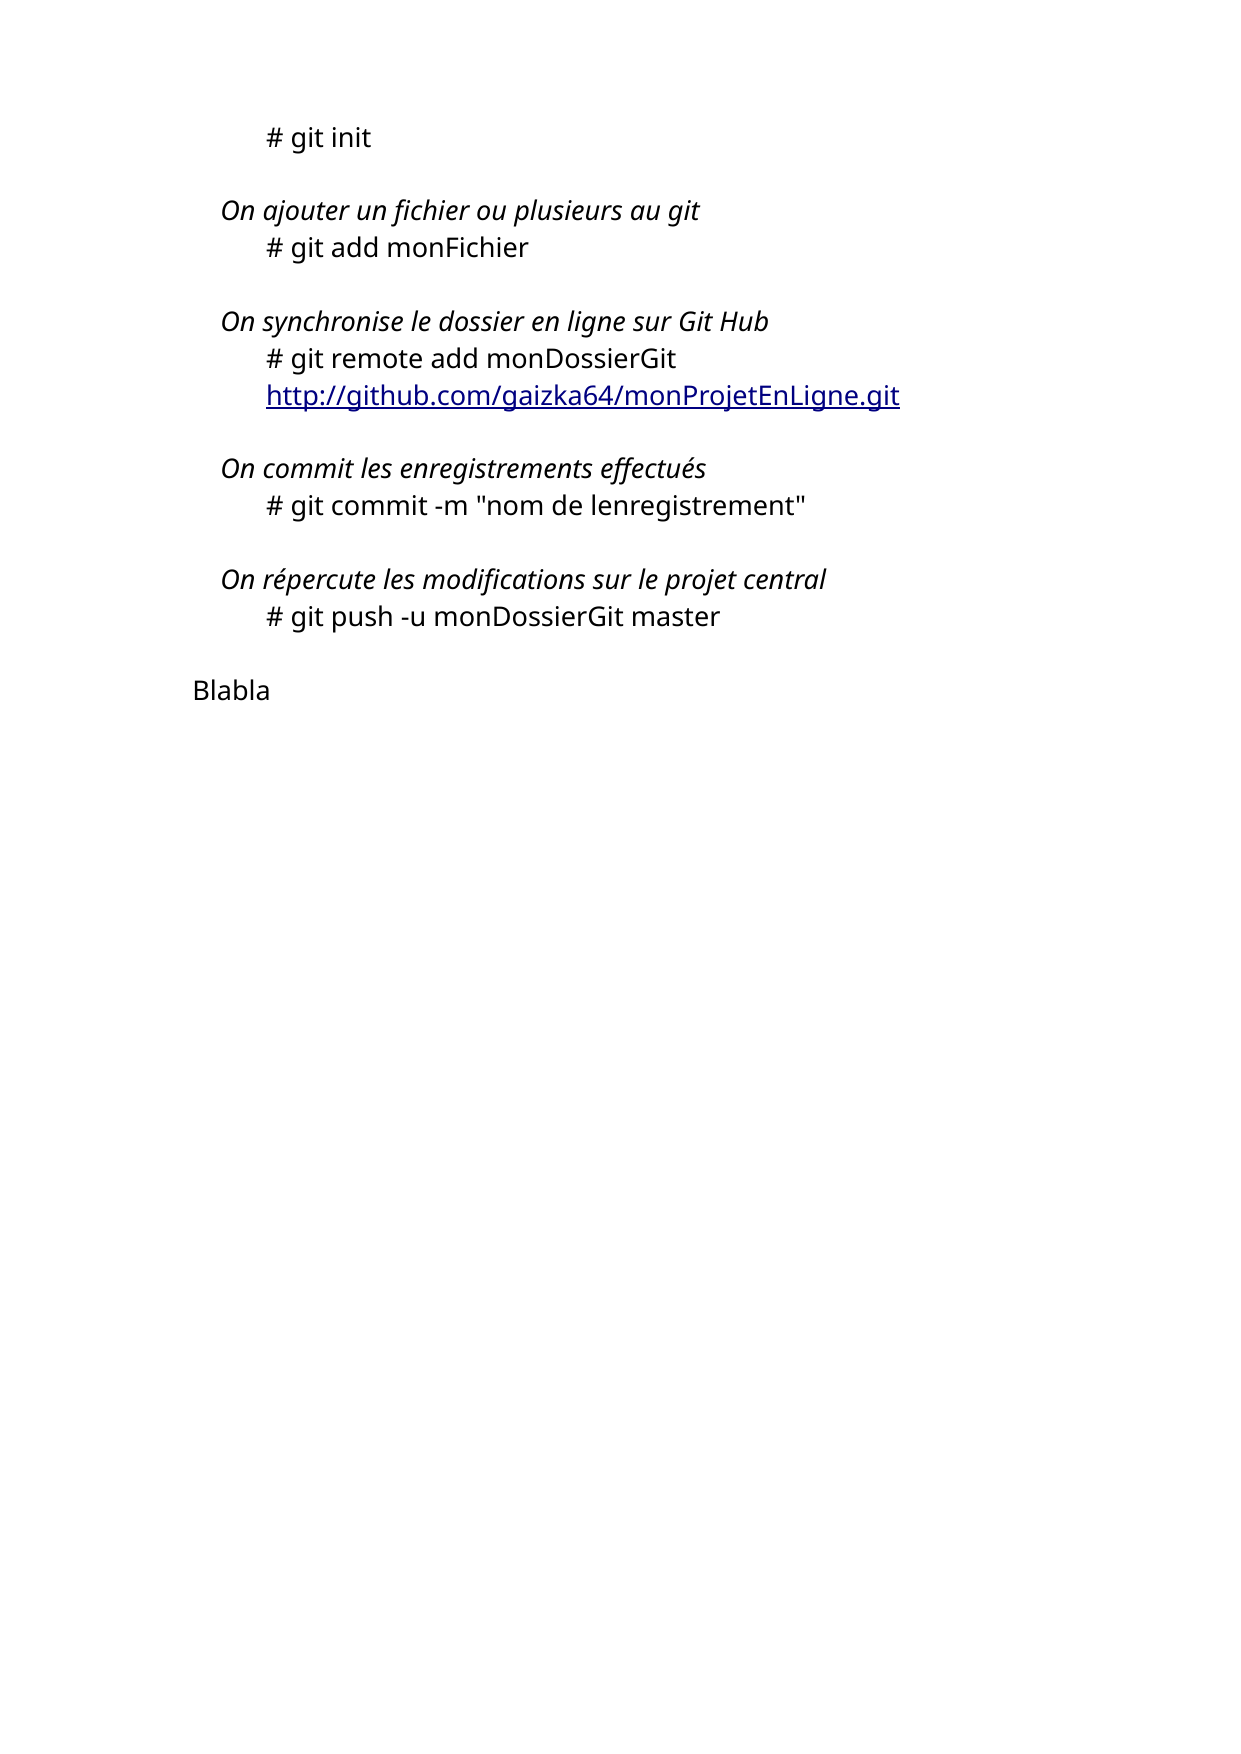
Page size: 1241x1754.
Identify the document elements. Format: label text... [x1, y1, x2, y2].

text On répercute les modifications sur le projet central [118, 561, 1122, 597]
text # git commit -m "nom de lenregistrement" [118, 487, 1122, 524]
text # git add monFichier [118, 229, 1122, 266]
text # git remote add monDossierGit [118, 339, 1122, 376]
text On ajouter un fichier ou plusieurs au git [118, 192, 1122, 229]
text # git init [118, 118, 1122, 155]
text Blabla [118, 671, 1122, 708]
text On synchronise le dossier en ligne sur Git Hub [118, 302, 1122, 339]
text On commit les enregistrements effectués [118, 450, 1122, 487]
text # git push -u monDossierGit master [118, 597, 1122, 634]
text http://github.com/gaizka64/monProjetEnLigne.git [118, 376, 1122, 413]
